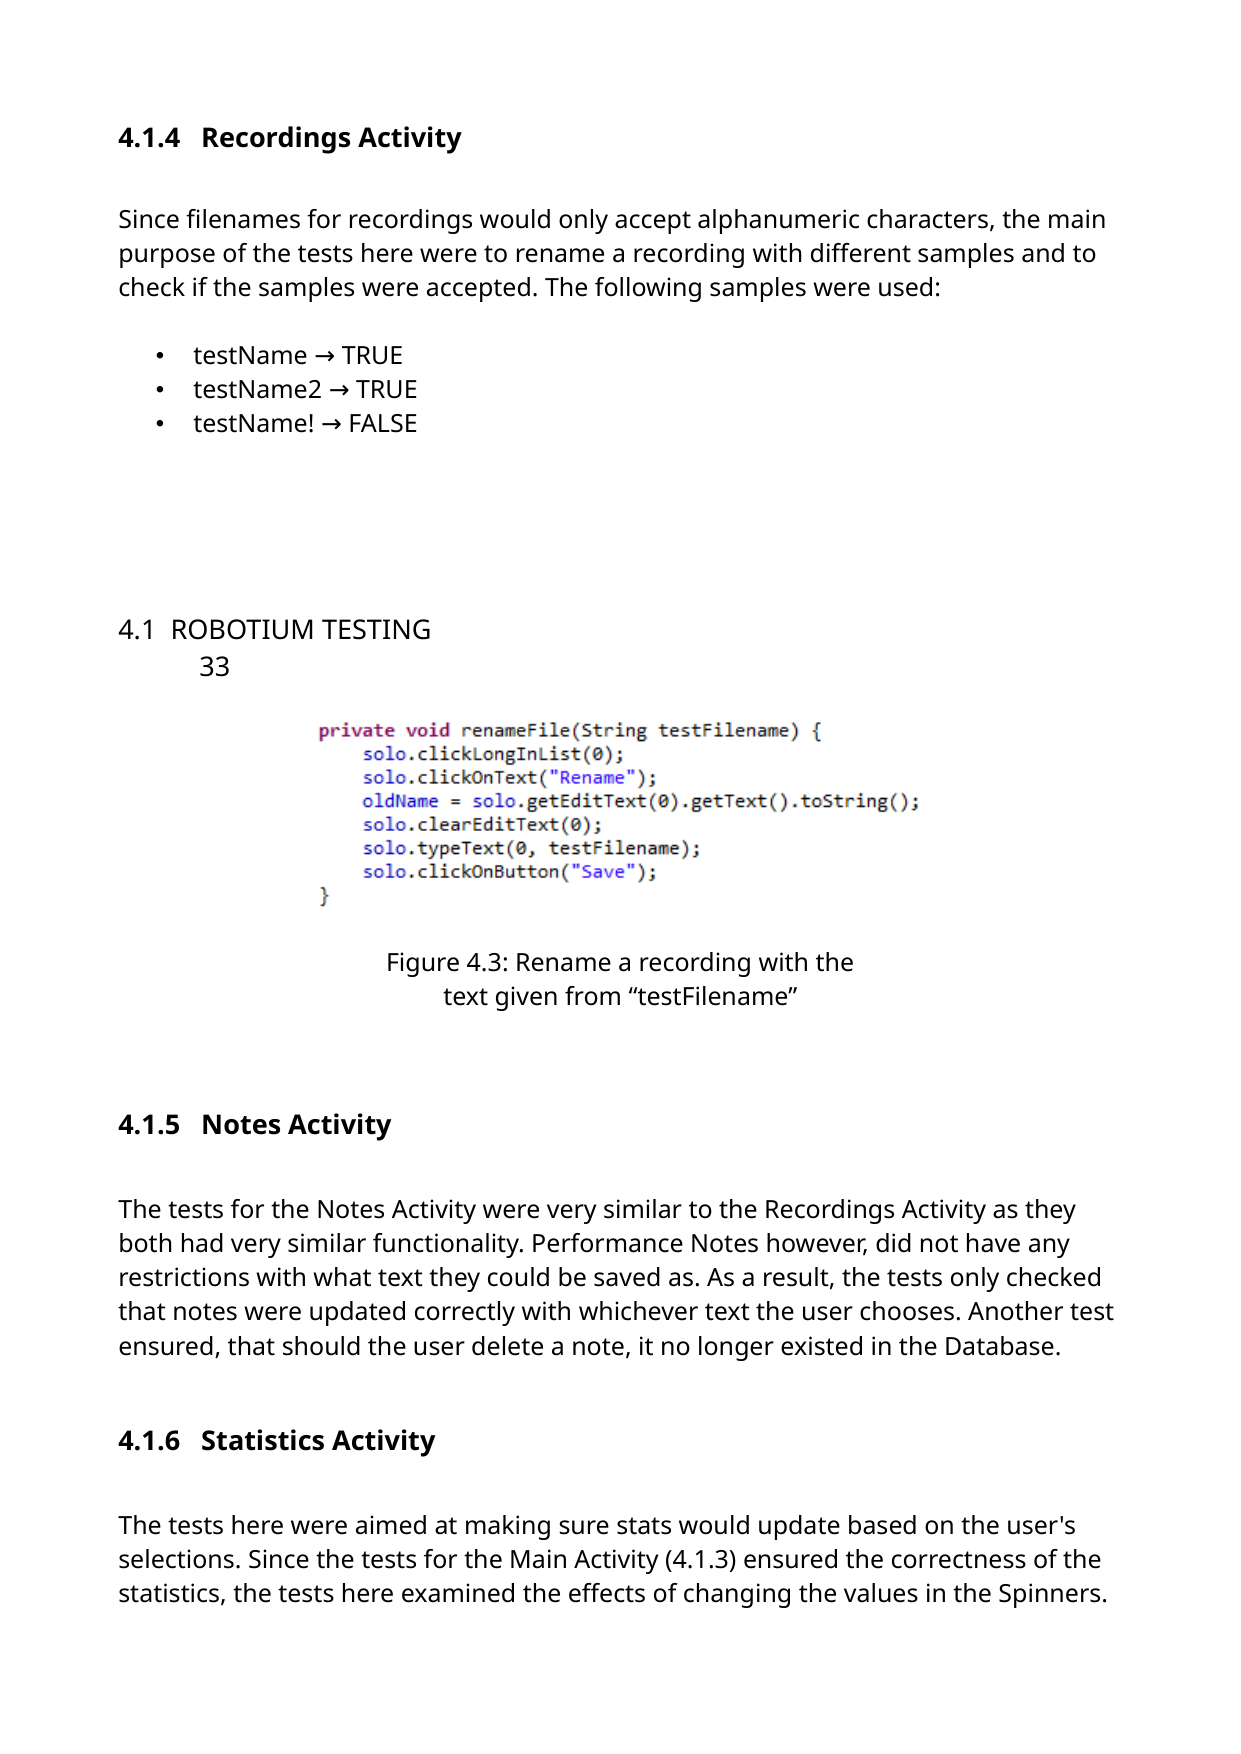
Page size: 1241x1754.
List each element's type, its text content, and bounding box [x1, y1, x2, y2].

list testName! → FALSE [156, 406, 1122, 440]
subtitle 4.1.6 Statistics Activity [118, 1421, 1122, 1458]
list testName → TRUE [156, 338, 1122, 372]
text text given from “testFilename” [118, 978, 1122, 1012]
text Since filenames for recordings would only accept alphanumeric characters, the main purpose of the tests here were to rename a recording with different samples and to check if the samples were accepted. The following samples were used: [118, 202, 1122, 304]
text 4.1 ROBOTIUM TESTING 33 [118, 610, 1122, 684]
list testName2 → TRUE [156, 372, 1122, 406]
text The tests for the Notes Activity were very similar to the Recordings Activity as they both had very similar functionality. Performance Notes however, did not have any restrictions with what text they could be saved as. As a result, the tests only checked that notes were updated correctly with whichever text the user chooses. Another test ensured, that should the user delete a note, it no longer existed in the Database. [118, 1192, 1122, 1362]
text Figure 4.3: Rename a recording with the [118, 944, 1122, 978]
picture [311, 718, 929, 911]
subtitle 4.1.5 Notes Activity [118, 1106, 1122, 1142]
subtitle 4.1.4 Recordings Activity [118, 118, 1122, 155]
text The tests here were aimed at making sure stats would update based on the user's selections. Since the tests for the Main Activity (4.1.3) ensured the correctness of the statistics, the tests here examined the effects of changing the values in the Spinners. [118, 1507, 1122, 1610]
